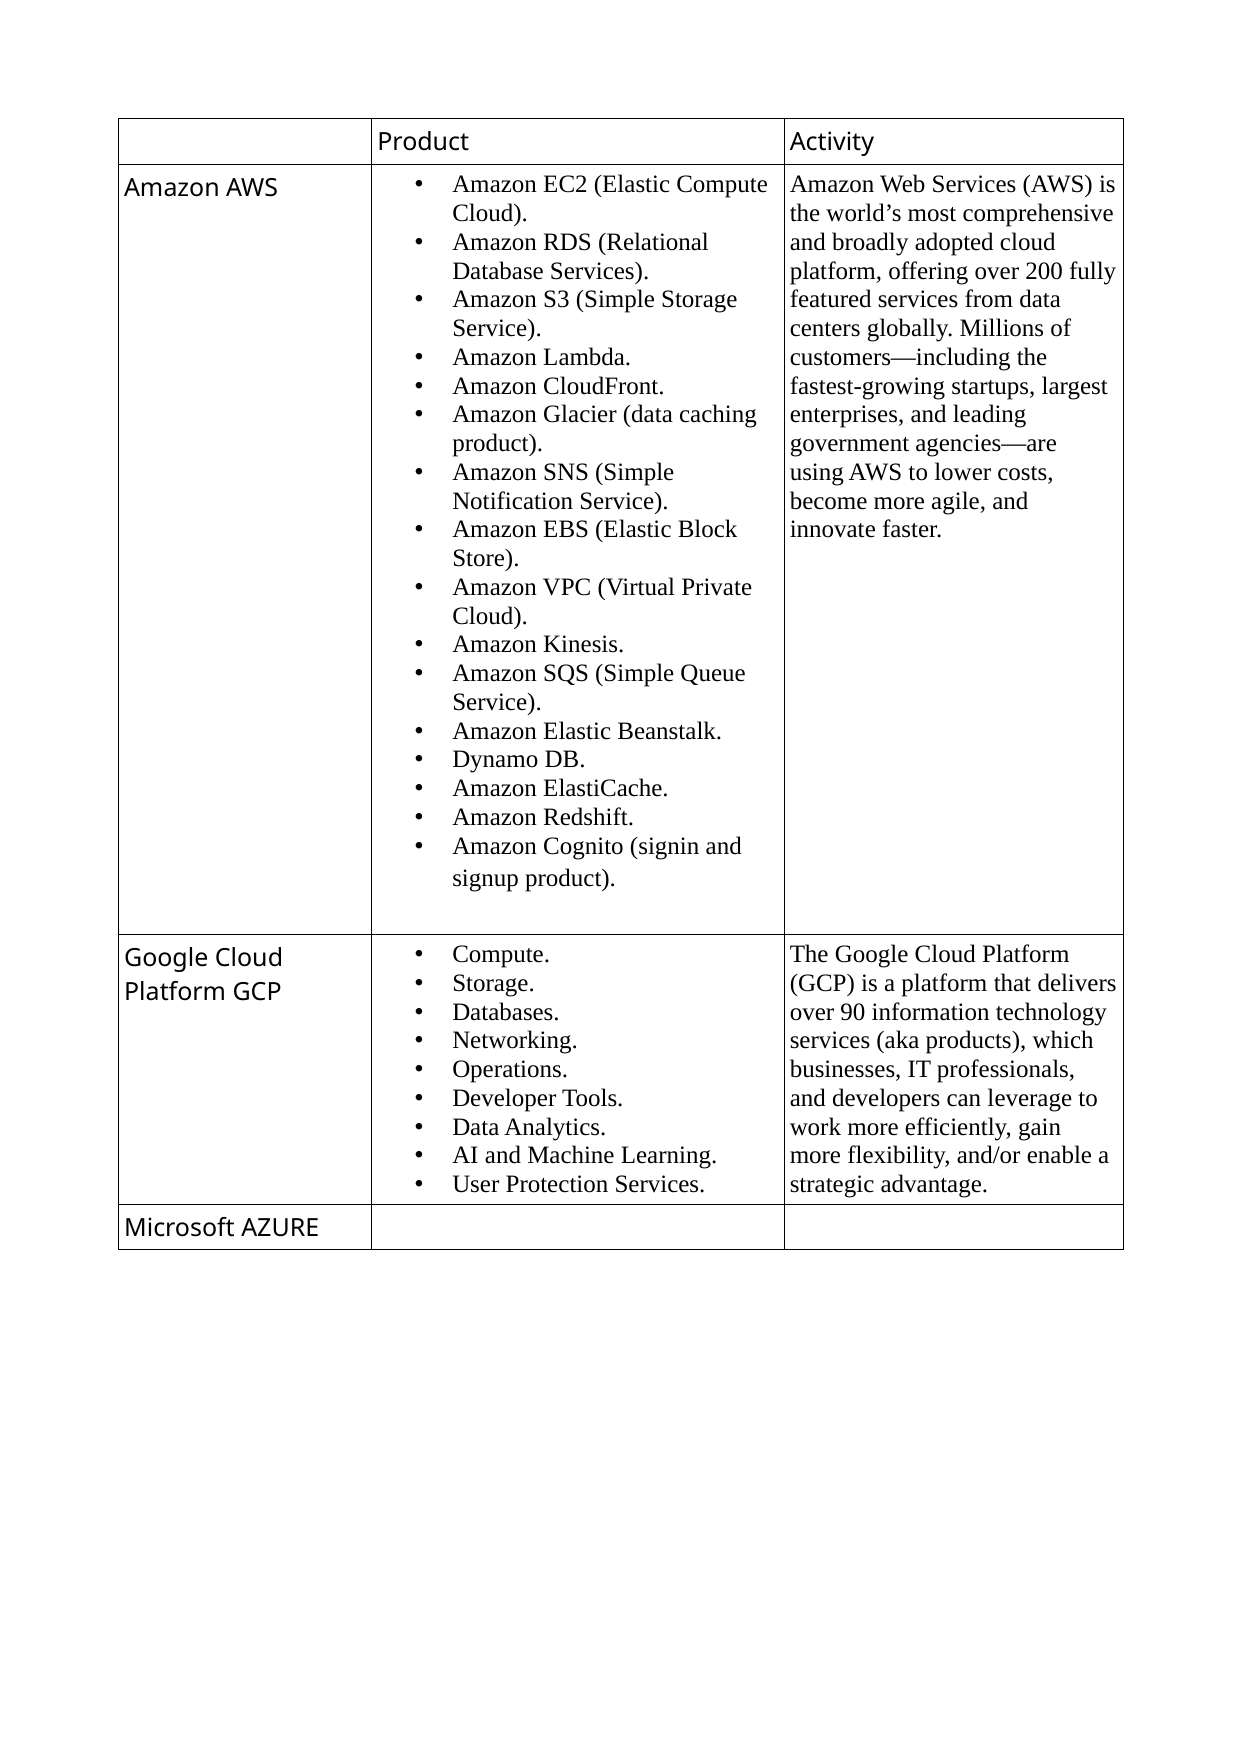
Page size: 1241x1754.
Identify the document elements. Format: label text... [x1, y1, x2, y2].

table_cell Google Cloud Platform GCP [119, 935, 371, 1204]
table_cell Amazon Web Services (AWS) is the world’s most comprehensive and broadly adopted cloud platform, offering over 200 fully featured services from data centers globally. Millions of customers—including the fastest-growing startups, largest enterprises, and leading government agencies—are using AWS to lower costs, become more agile, and innovate faster. [785, 165, 1123, 933]
table_cell Amazon AWS [119, 165, 371, 933]
table_cell The Google Cloud Platform (GCP) is a platform that delivers over 90 information technology services (aka products), which businesses, IT professionals, and developers can leverage to work more efficiently, gain more flexibility, and/or enable a strategic advantage. [785, 935, 1123, 1204]
table_cell Compute. Storage. Databases. Networking. Operations. Developer Tools. Data Analytics. AI and Machine Learning. User Protection Services. [372, 935, 784, 1204]
table_cell [785, 1205, 1123, 1249]
table_header Activity [785, 119, 1123, 164]
table_cell Microsoft AZURE [119, 1205, 371, 1249]
table_header Product [372, 119, 784, 164]
table_cell [372, 1205, 784, 1249]
table_header [119, 119, 371, 164]
table_cell Amazon EC2 (Elastic Compute Cloud). Amazon RDS (Relational Database Services). Amazon S3 (Simple Storage Service). Amazon Lambda. Amazon CloudFront. Amazon Glacier (data caching product). Amazon SNS (Simple Notification Service). Amazon EBS (Elastic Block Store). Amazon VPC (Virtual Private Cloud). Amazon Kinesis. Amazon SQS (Simple Queue Service). Amazon Elastic Beanstalk. Dynamo DB. Amazon ElastiCache. Amazon Redshift. Amazon Cognito (signin and signup product). agile, and innovate faster. [372, 165, 784, 933]
